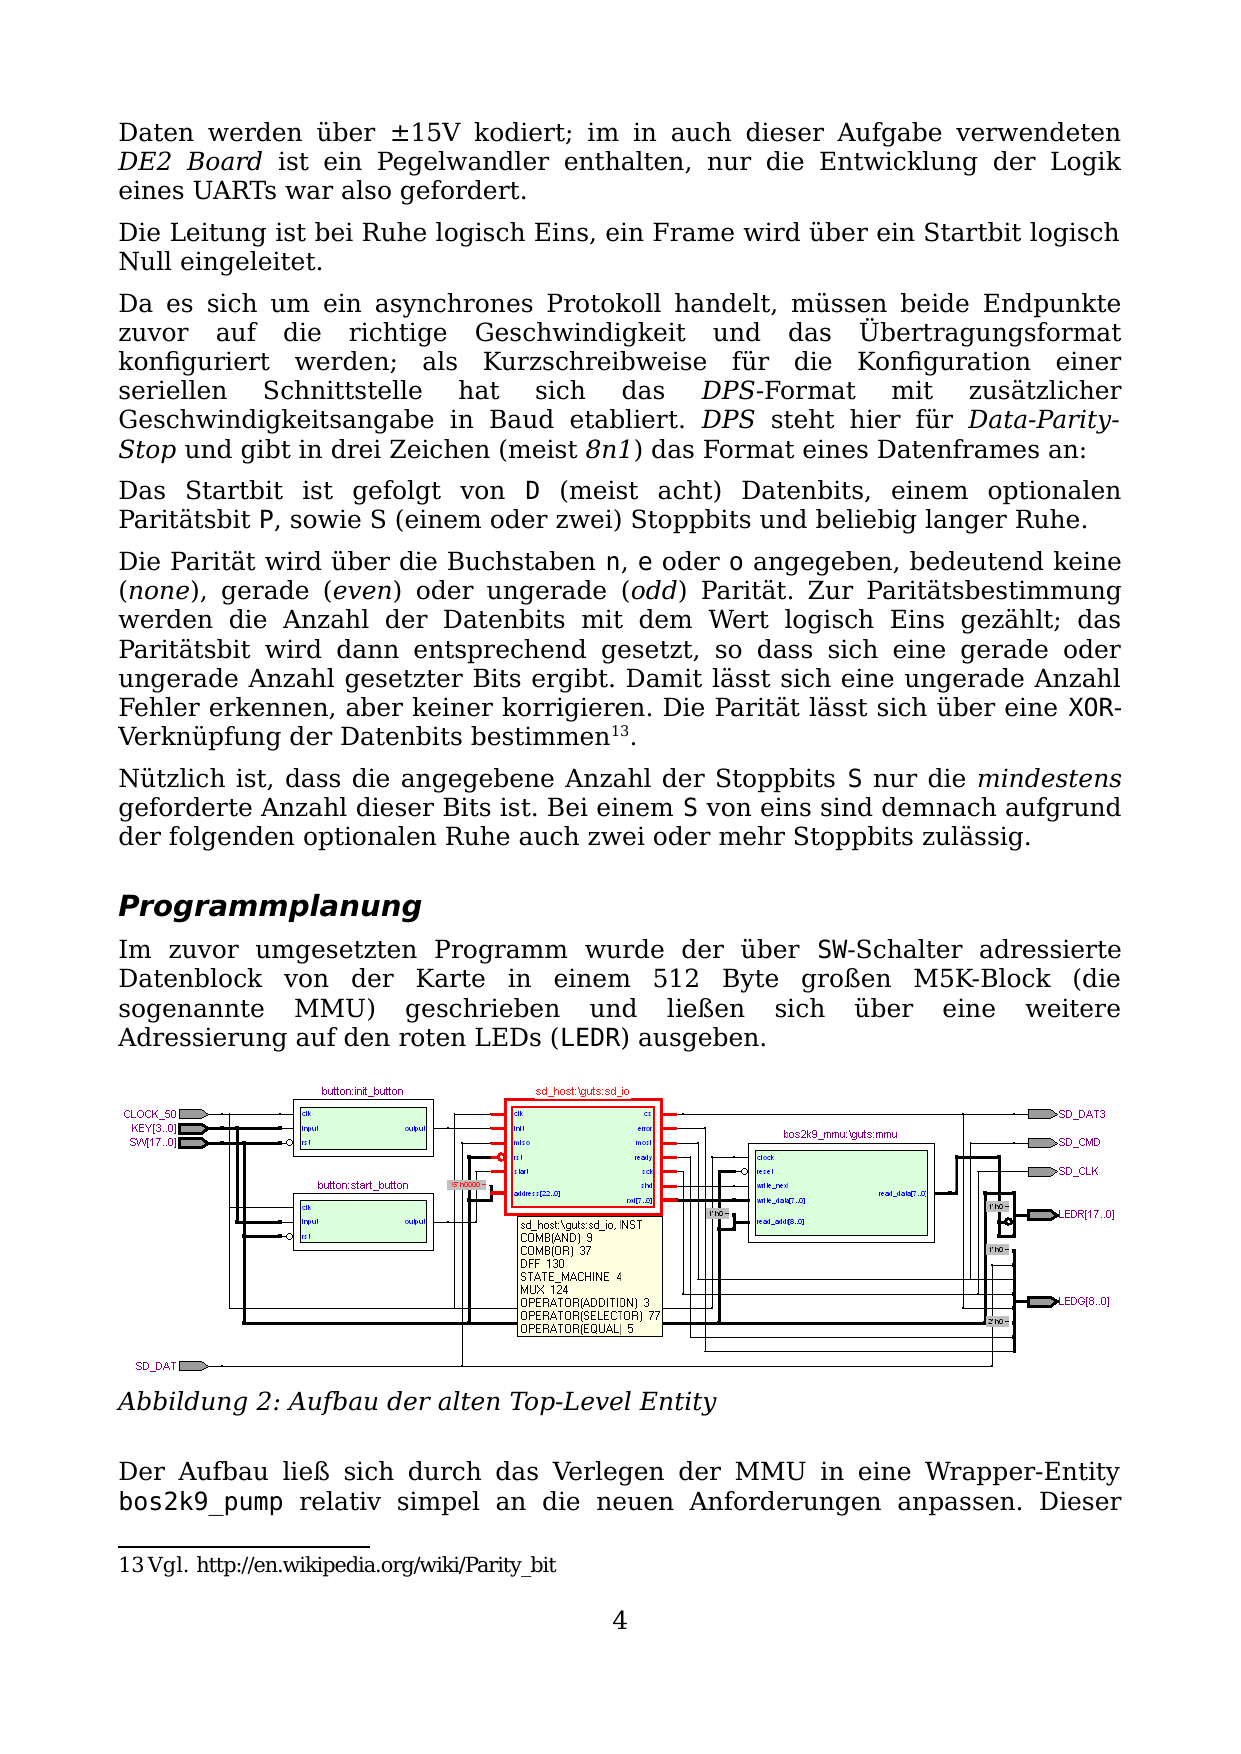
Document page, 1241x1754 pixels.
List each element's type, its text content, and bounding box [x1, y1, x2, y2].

text Im zuvor umgesetzten Programm wurde der über SW-Schalter adressierte Datenblock von der Karte in einem 512 Byte großen M5K-Block (die sogenannte MMU) geschrieben und ließen sich über eine weitere Adressierung auf den roten LEDs (LEDR) ausgeben. [118, 935, 1122, 1052]
text Das Startbit ist gefolgt von D (meist acht) Datenbits, einem optionalen Paritätsbit P, sowie S (einem oder zwei) Stoppbits und beliebig langer Ruhe. [118, 476, 1122, 535]
text Daten werden über ±15V kodiert; im in auch dieser Aufgabe verwendeten DE2 Board ist ein Pegelwandler enthalten, nur die Entwicklung der Logik eines UARTs war also gefordert. [118, 118, 1122, 206]
text Nützlich ist, dass die angegebene Anzahl der Stoppbits S nur die mindestens geforderte Anzahl dieser Bits ist. Bei einem S von eins sind demnach aufgrund der folgenden optionalen Ruhe auch zwei oder mehr Stoppbits zulässig. [118, 764, 1122, 851]
text Die Parität wird über die Buchstaben n, e oder o angegeben, bedeutend keine (none), gerade (even) oder ungerade (odd) Parität. Zur Paritätsbestimmung werden die Anzahl der Datenbits mit dem Wert logisch Eins gezählt; das Paritätsbit wird dann entsprechend gesetzt, so dass sich eine gerade oder ungerade Anzahl gesetzter Bits ergibt. Damit lässt sich eine ungerade Anzahl Fehler erkennen, aber keiner korrigieren. Die Parität lässt sich über eine XOR-Verknüpfung der Datenbits bestimmen. [118, 547, 1122, 751]
text Die Leitung ist bei Ruhe logisch Eins, ein Frame wird über ein Startbit logisch Null eingeleitet. [118, 218, 1122, 276]
text Der Aufbau ließ sich durch das Verlegen der MMU in eine Wrapper-Entity bos2k9_pump relativ simpel an die neuen Anforderungen anpassen. Dieser [118, 1458, 1122, 1516]
picture [118, 1077, 1123, 1387]
text Da es sich um ein asynchrones Protokoll handelt, müssen beide Endpunkte zuvor auf die richtige Geschwindigkeit und das Übertragungsformat konfiguriert werden; als Kurzschreibweise für die Konfiguration einer seriellen Schnittstelle hat sich das DPS-Format mit zusätzlicher Geschwindigkeitsangabe in Baud etabliert. DPS steht hier für Data-Parity-Stop und gibt in drei Zeichen (meist 8n1) das Format eines Datenframes an: [118, 289, 1122, 464]
text Vgl. http://en.wikipedia.org/wiki/Parity_bit [118, 1553, 1122, 1577]
subtitle Programmplanung [118, 889, 1122, 923]
text Abbildung 2: Aufbau der alten Top-Level Entity [118, 1387, 1122, 1416]
